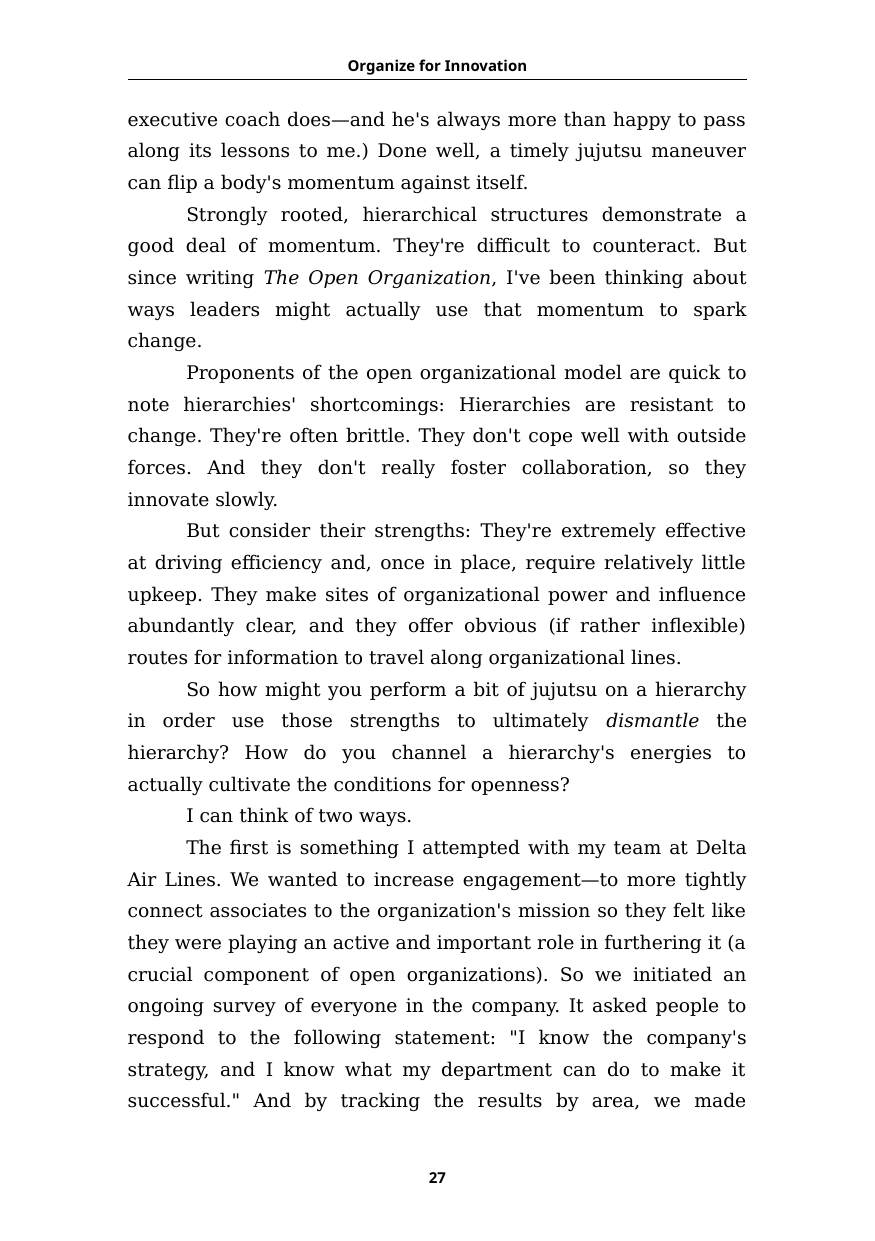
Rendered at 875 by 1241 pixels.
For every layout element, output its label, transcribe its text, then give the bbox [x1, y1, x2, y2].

text Strongly rooted, hierarchical structures demonstrate a good deal of momentum. They're difficult to counteract. But since writing The Open Organization, I've been thinking about ways leaders might actually use that momentum to spark change. [127, 204, 747, 352]
text executive coach does—and he's always more than happy to pass along its lessons to me.) Done well, a timely jujutsu maneuver can flip a body's momentum against itself. [127, 109, 747, 194]
text So how might you perform a bit of jujutsu on a hierarchy in order use those strengths to ultimately dismantle the hierarchy? How do you channel a hierarchy's energies to actually cultivate the conditions for openness? [127, 679, 747, 796]
text Proponents of the open organizational model are quick to note hierarchies' shortcomings: Hierarchies are resistant to change. They're often brittle. They don't cope well with outside forces. And they don't really foster collaboration, so they innovate slowly. [127, 362, 747, 511]
text The first is something I attempted with my team at Delta Air Lines. We wanted to increase engagement—to more tightly connect associates to the organization's mission so they felt like they were playing an active and important role in furthering it (a crucial component of open organizations). So we initiated an ongoing survey of everyone in the company. It asked people to respond to the following statement: "I know the company's strategy, and I know what my department can do to make it successful." And by tracking the results by area, we made [127, 837, 747, 1112]
text But consider their strengths: They're extremely effective at driving efficiency and, once in place, require relatively little upkeep. They make sites of organizational power and influence abundantly clear, and they offer obvious (if rather inflexible) routes for information to travel along organizational lines. [127, 520, 747, 669]
text I can think of two ways. [127, 805, 747, 827]
